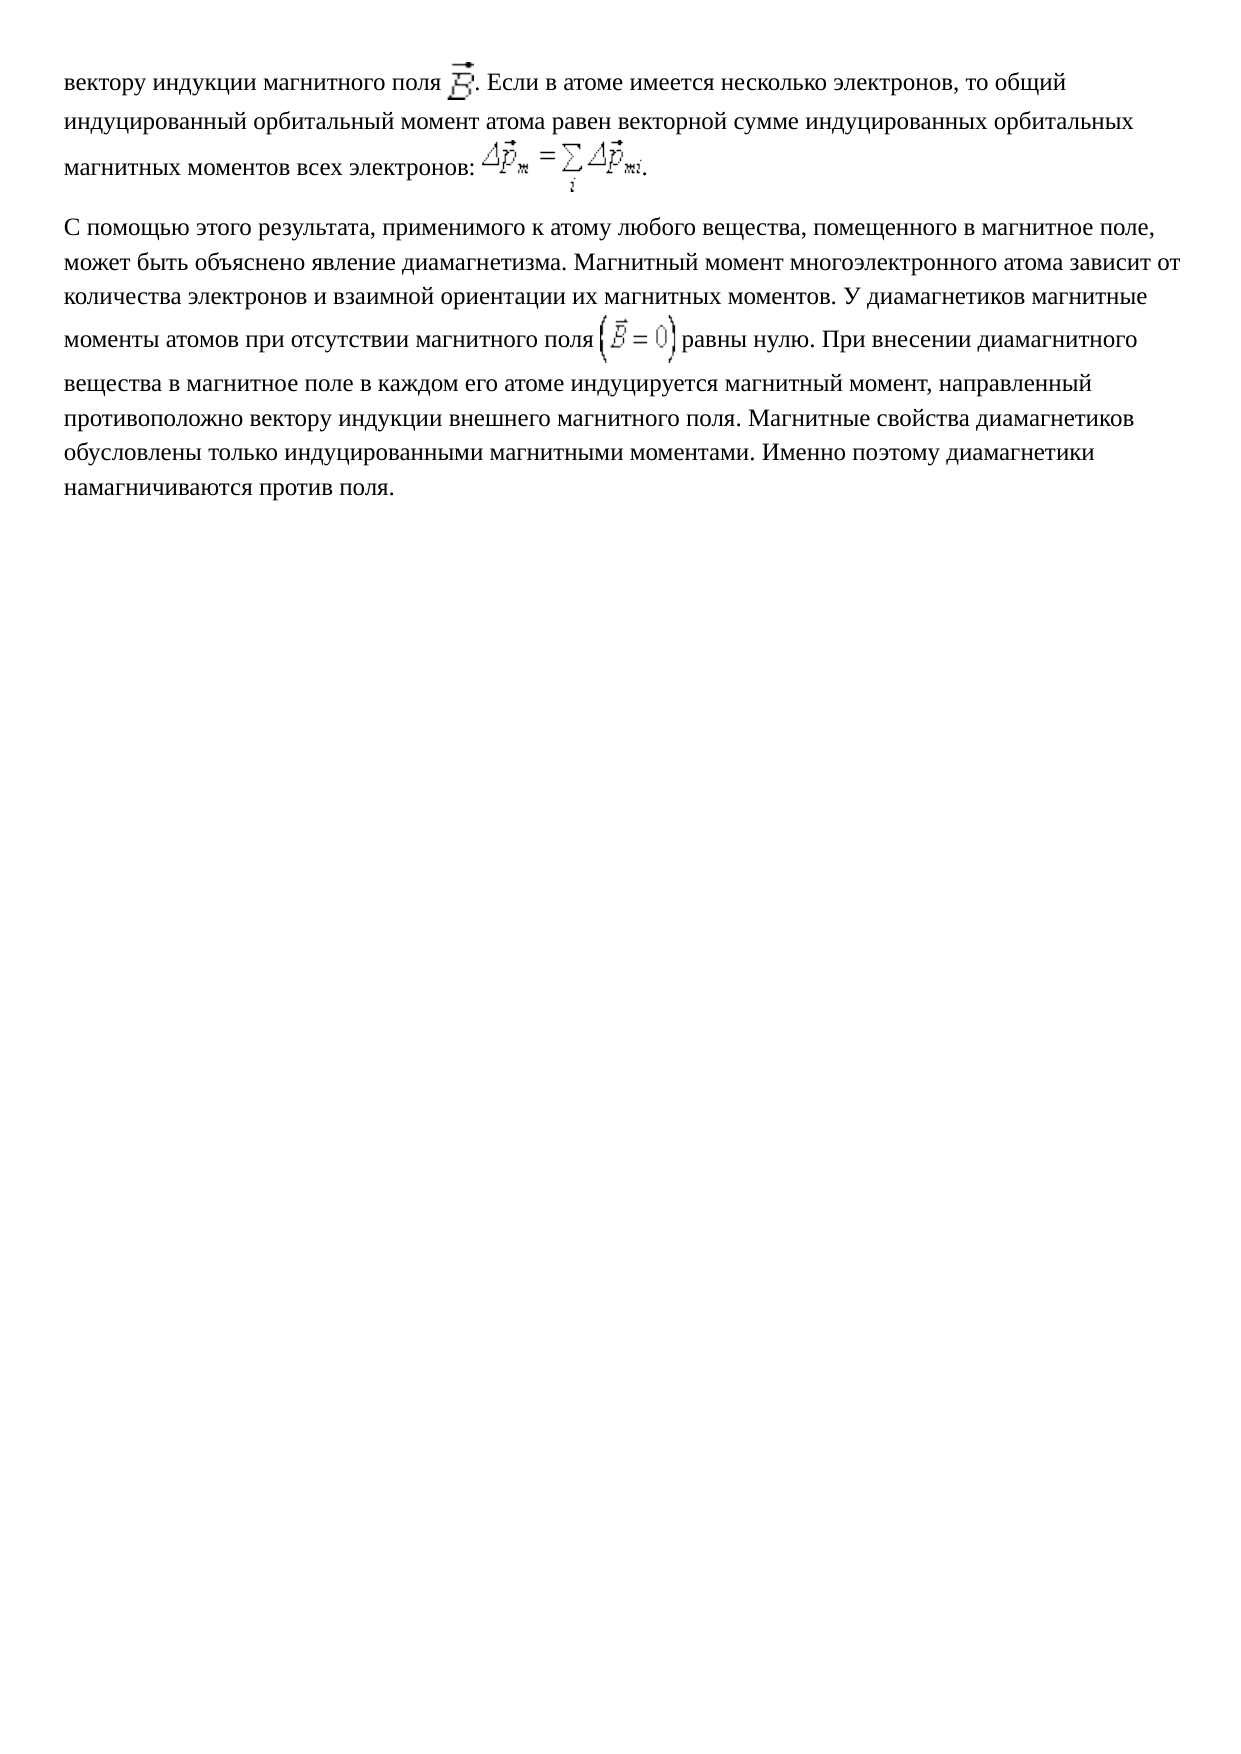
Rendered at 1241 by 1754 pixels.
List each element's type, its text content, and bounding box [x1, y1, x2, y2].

picture [447, 62, 474, 100]
picture [482, 140, 642, 192]
text С помощью этого результата, применимого к атому любого вещества, помещенного в магнитное поле, может быть объяснено явление диамагнетизма. Магнитный момент многоэлектронного атома зависит от количества электронов и взаимной ориентации их магнитных моментов. У диамагнетиков магнитные моменты атомов при отсутствии магнитного поля равны нулю. При внесении диамагнитного вещества в магнитное поле в каждом его атоме индуцируется магнитный момент, направленный противоположно вектору индукции внешнего магнитного поля. Магнитные свойства диамагнетиков обусловлены только индуцированными магнитными моментами. Именно поэтому диамагнетики намагничиваются против поля. [64, 212, 1192, 500]
picture [600, 315, 676, 363]
text вектору индукции магнитного поля . Если в атоме имеется несколько электронов, то общий индуцированный орбитальный момент атома равен векторной сумме индуцированных орбитальных магнитных моментов всех электронов: . [64, 62, 1192, 192]
